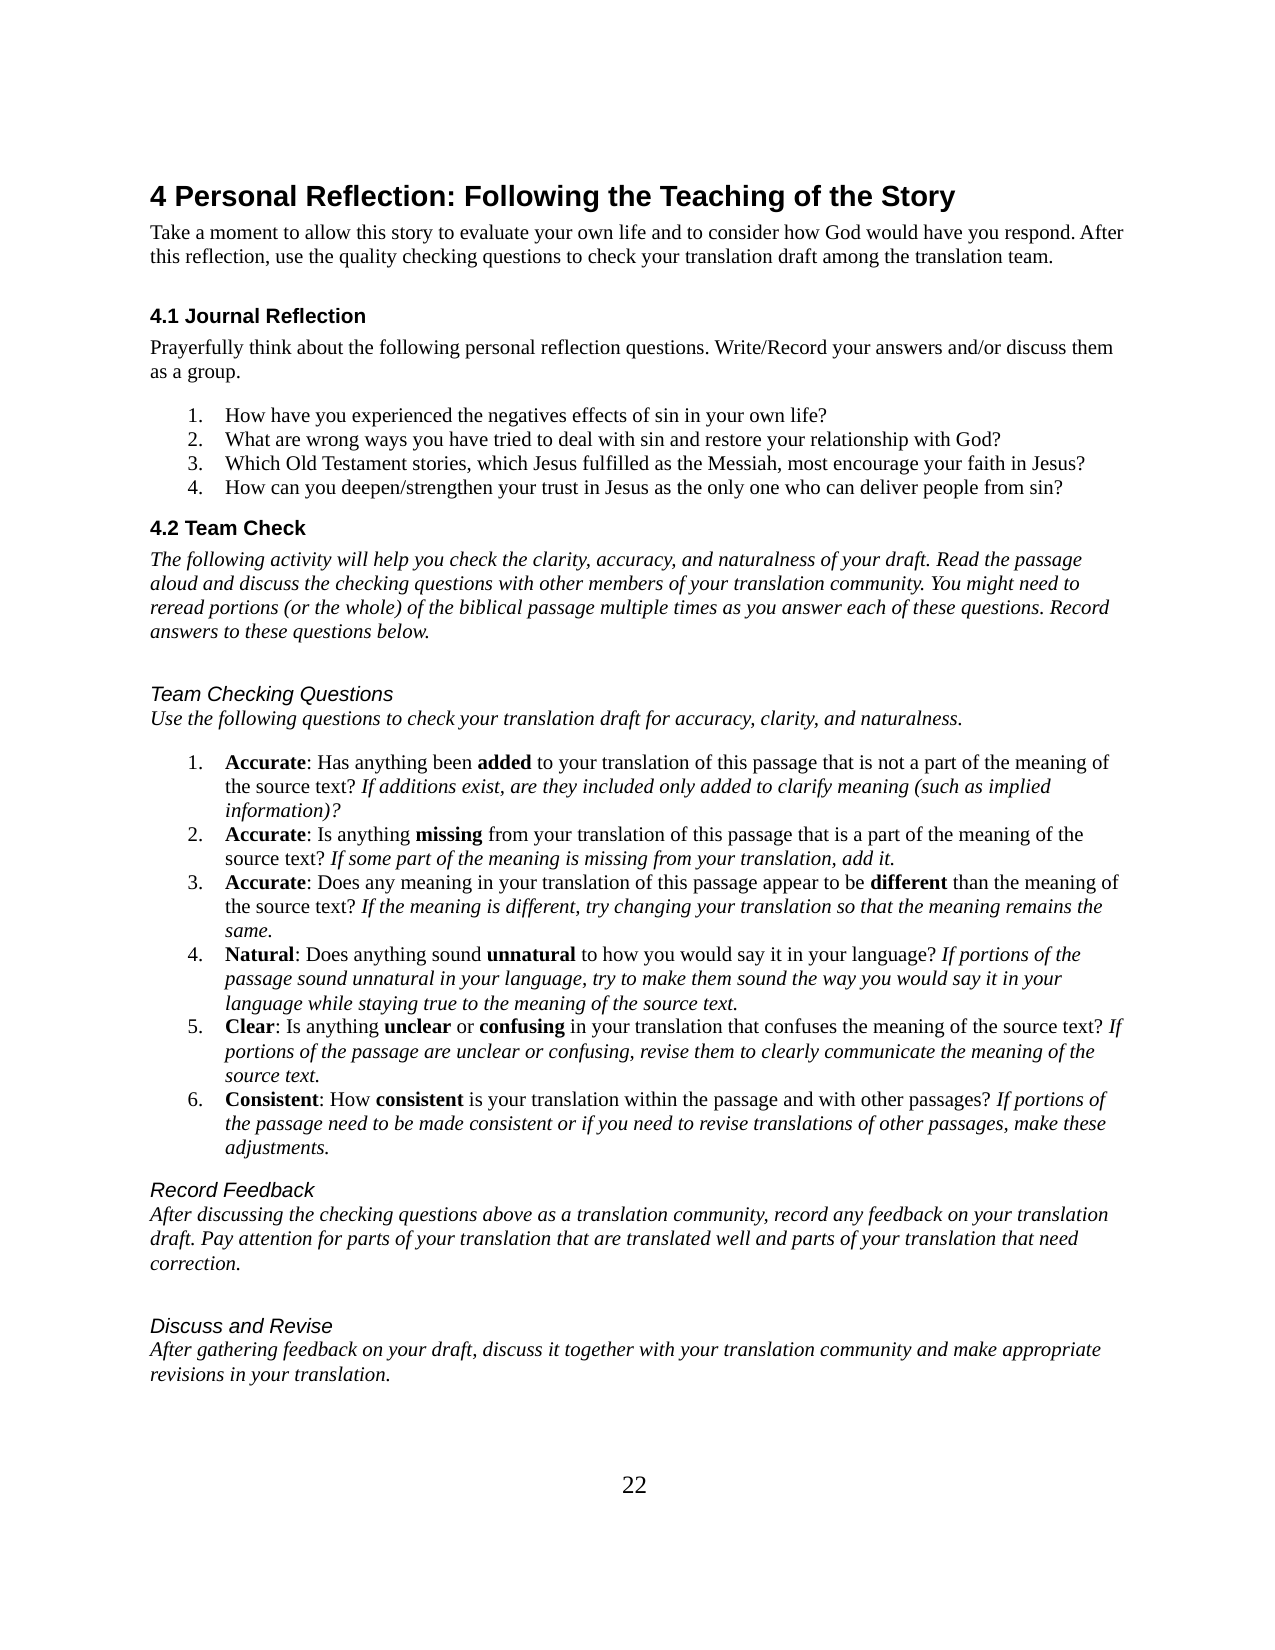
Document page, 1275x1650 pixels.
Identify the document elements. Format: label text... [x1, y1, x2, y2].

text After discussing the checking questions above as a translation community, record any feedback on your translation draft. Pay attention for parts of your translation that are translated well and parts of your translation that need correction. [150, 1202, 1125, 1274]
subtitle 4.1 Journal Reflection [150, 304, 1125, 328]
text Prayerfully think about the following personal reflection questions. Write/Record your answers and/or discuss them as a group. [150, 335, 1125, 383]
list Natural: Does anything sound unnatural to how you would say it in your language? If portions of the passage sound unnatural in your language, try to make them sound the way you would say it in your language while staying true to the meaning of the source text. [187, 942, 1125, 1014]
text After gathering feedback on your draft, discuss it together with your translation community and make appropriate revisions in your translation. [150, 1337, 1125, 1386]
subtitle 4.2 Team Check [150, 516, 1125, 539]
list Accurate: Is anything missing from your translation of this passage that is a part of the meaning of the source text? If some part of the meaning is missing from your translation, add it. [187, 822, 1125, 870]
subtitle 4 Personal Reflection: Following the Teaching of the Story [150, 179, 1125, 212]
subtitle Record Feedback [150, 1178, 1125, 1202]
subtitle Discuss and Revise [150, 1313, 1125, 1337]
list Clear: Is anything unclear or confusing in your translation that confuses the meaning of the source text? If portions of the passage are unclear or confusing, revise them to clearly communicate the meaning of the source text. [187, 1014, 1125, 1087]
list Accurate: Does any meaning in your translation of this passage appear to be different than the meaning of the source text? If the meaning is different, try changing your translation so that the meaning remains the same. [187, 870, 1125, 942]
list What are wrong ways you have tried to deal with sin and restore your relationship with God? [187, 427, 1125, 451]
text The following activity will help you check the clarity, accuracy, and naturalness of your draft. Read the passage aloud and discuss the checking questions with other members of your translation community. You might need to reread portions (or the whole) of the biblical passage multiple times as you answer each of these questions. Record answers to these questions below. [150, 547, 1125, 643]
list Consistent: How consistent is your translation within the passage and with other passages? If portions of the passage need to be made consistent or if you need to revise translations of other passages, make these adjustments. [187, 1087, 1125, 1159]
list Accurate: Has anything been added to your translation of this passage that is not a part of the meaning of the source text? If additions exist, are they included only added to clarify meaning (such as implied information)? [187, 750, 1125, 822]
list How have you experienced the negatives effects of sin in your own life? [187, 403, 1125, 427]
text Take a moment to allow this story to evaluate your own life and to consider how God would have you respond. After this reflection, use the quality checking questions to check your translation draft among the translation team. [150, 220, 1125, 268]
text Use the following questions to check your translation draft for accuracy, clarity, and naturalness. [150, 706, 1125, 730]
list Which Old Testament stories, which Jesus fulfilled as the Messiah, most encourage your faith in Jesus? [187, 451, 1125, 475]
list How can you deepen/strengthen your trust in Jesus as the only one who can deliver people from sin? [187, 475, 1125, 499]
subtitle Team Checking Questions [150, 682, 1125, 706]
